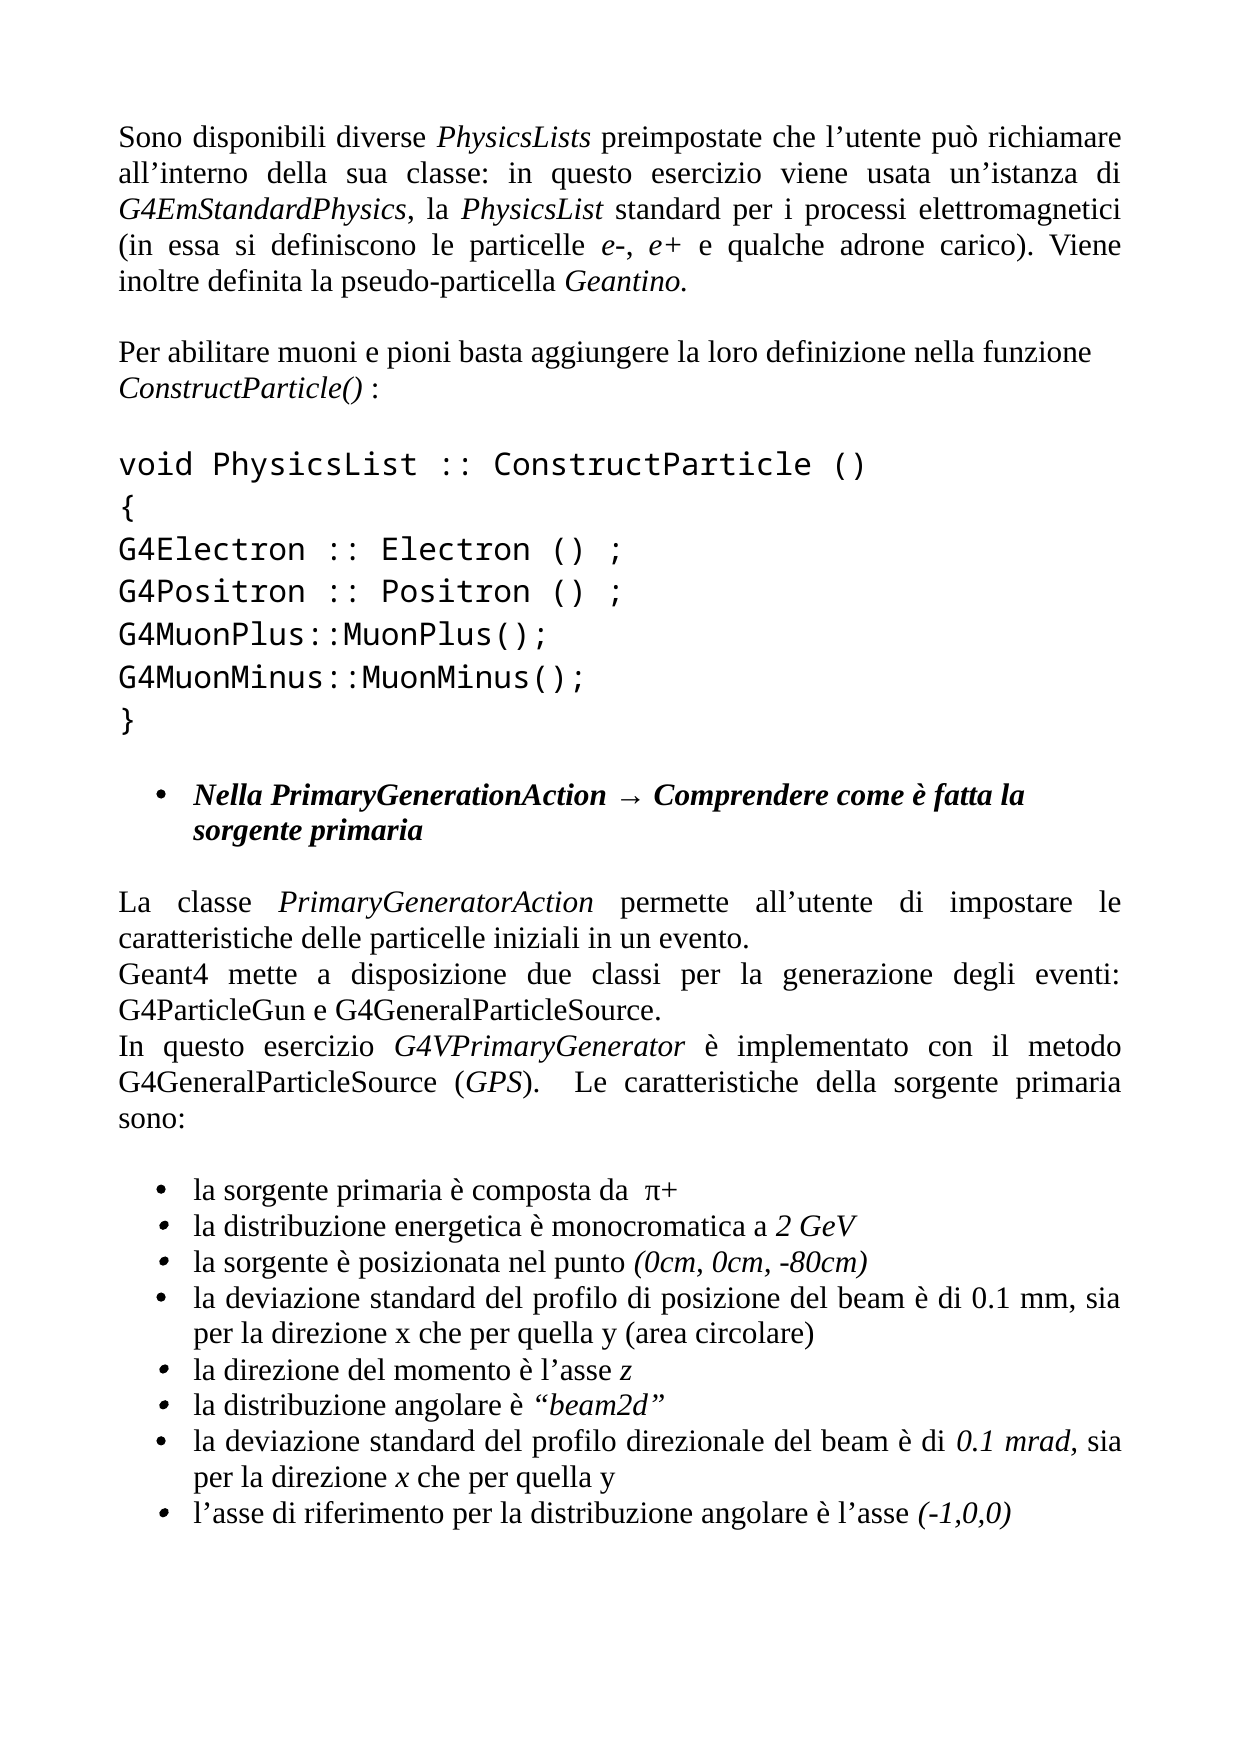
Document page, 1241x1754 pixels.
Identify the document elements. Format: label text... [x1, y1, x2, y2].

list la distribuzione angolare è “beam2d” [156, 1387, 1122, 1423]
list la sorgente è posizionata nel punto (0cm, 0cm, -80cm) [156, 1243, 1122, 1279]
text G4MuonPlus::MuonPlus(); [118, 612, 1122, 654]
text La classe PrimaryGeneratorAction permette all’utente di impostare le caratteristiche delle particelle iniziali in un evento. [118, 883, 1122, 955]
text In questo esercizio G4VPrimaryGenerator è implementato con il metodo G4GeneralParticleSource (GPS). Le caratteristiche della sorgente primaria sono: [118, 1027, 1122, 1135]
text Per abilitare muoni e pioni basta aggiungere la loro definizione nella funzione ConstructParticle() : [118, 334, 1122, 406]
list la distribuzione energetica è monocromatica a 2 GeV [156, 1207, 1122, 1243]
list la sorgente primaria è composta da π+ [156, 1171, 1122, 1207]
text G4Electron :: Electron () ; [118, 527, 1122, 569]
text } [118, 697, 1122, 740]
text void PhysicsList :: ConstructParticle () [118, 442, 1122, 484]
text Geant4 mette a disposizione due classi per la generazione degli eventi: G4ParticleGun e G4GeneralParticleSource. [118, 955, 1122, 1027]
list la deviazione standard del profilo di posizione del beam è di 0.1 mm, sia per la direzione x che per quella y (area circolare) [156, 1279, 1122, 1351]
text G4MuonMinus::MuonMinus(); [118, 654, 1122, 697]
text Sono disponibili diverse PhysicsLists preimpostate che l’utente può richiamare all’interno della sua classe: in questo esercizio viene usata un’istanza di G4EmStandardPhysics, la PhysicsList standard per i processi elettromagnetici (in essa si definiscono le particelle e-, e+ e qualche adrone carico). Viene inoltre definita la pseudo-particella Geantino. [118, 118, 1122, 298]
text G4Positron :: Positron () ; [118, 569, 1122, 612]
list Nella PrimaryGenerationAction → Comprendere come è fatta la sorgente primaria [156, 776, 1122, 848]
text { [118, 484, 1122, 527]
list la deviazione standard del profilo direzionale del beam è di 0.1 mrad, sia per la direzione x che per quella y [156, 1423, 1122, 1494]
list la direzione del momento è l’asse z [156, 1351, 1122, 1387]
list l’asse di riferimento per la distribuzione angolare è l’asse (-1,0,0) [156, 1494, 1122, 1530]
